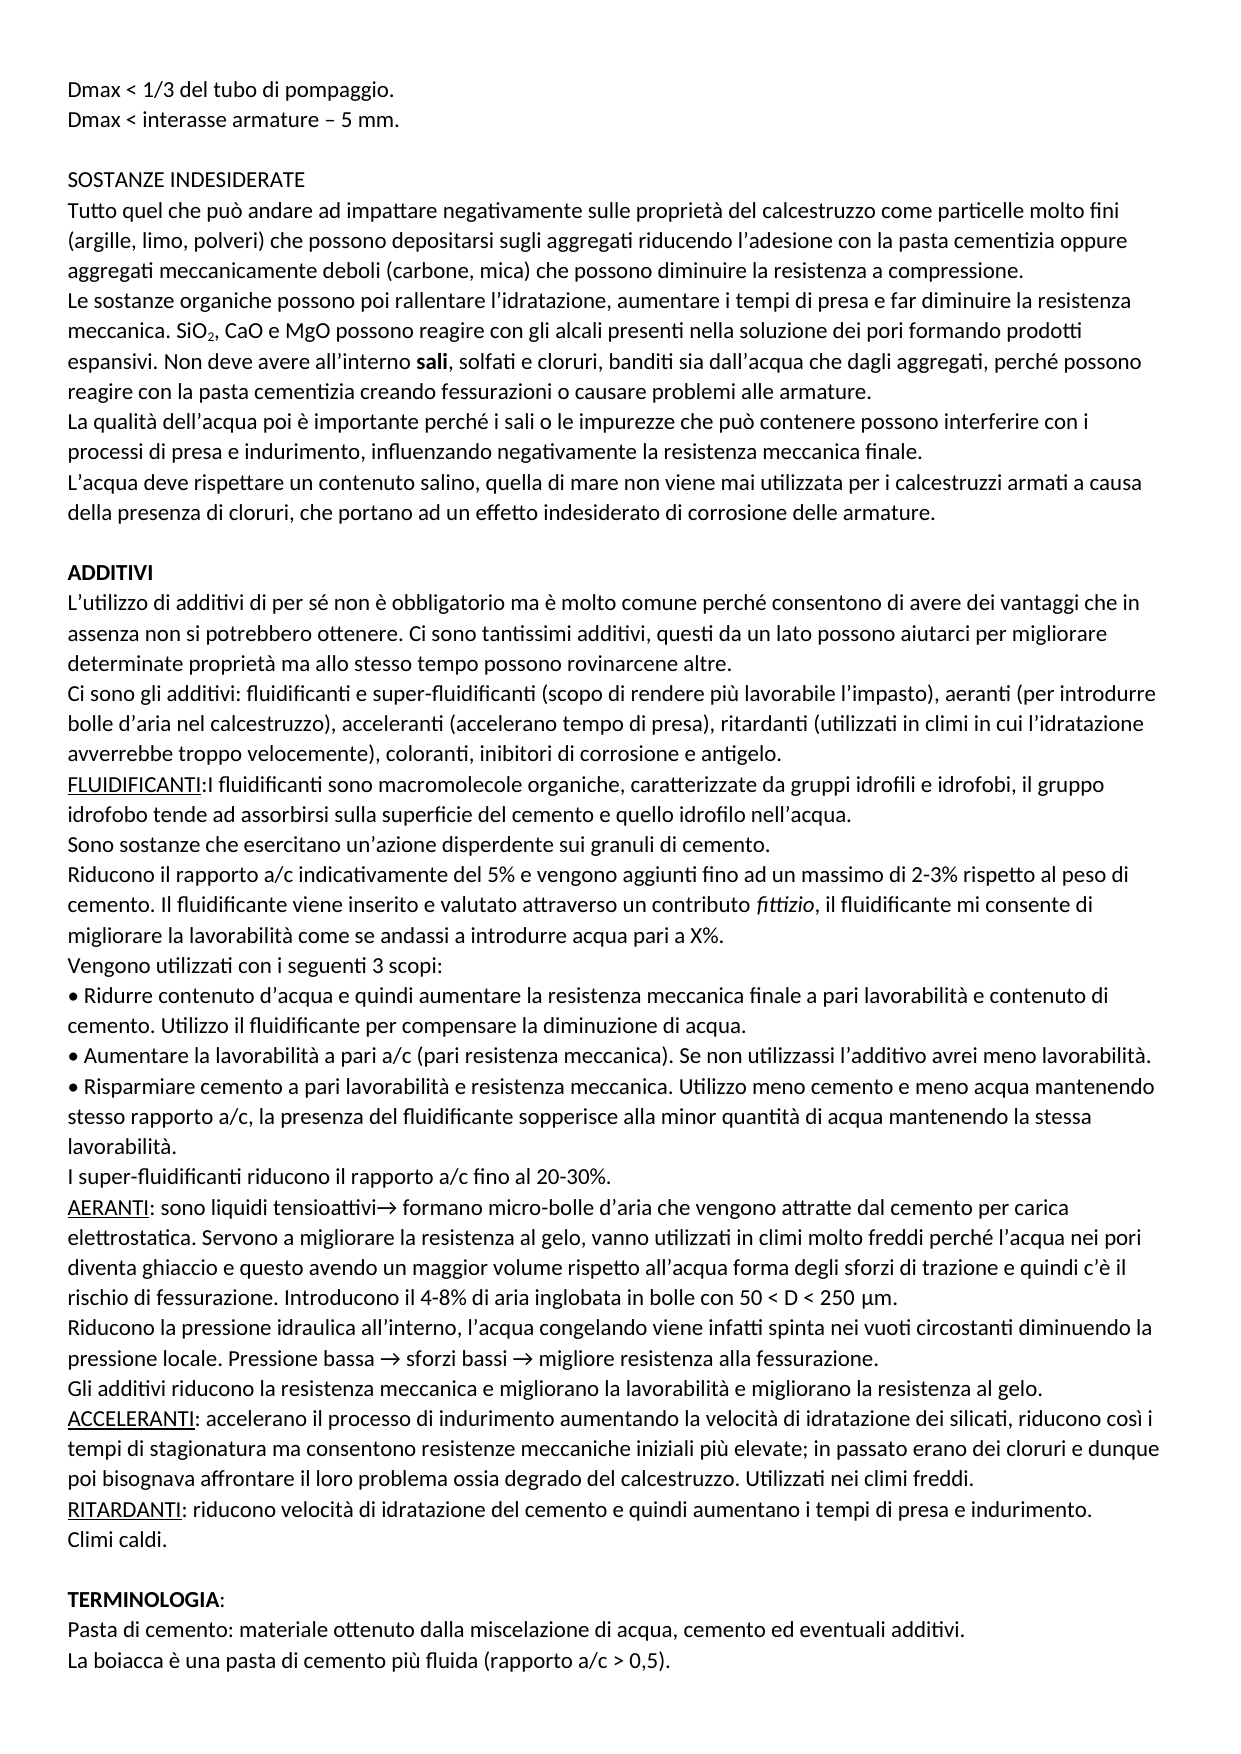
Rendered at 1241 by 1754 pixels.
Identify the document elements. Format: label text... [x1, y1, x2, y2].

text Dmax < 1/3 del tubo di pompaggio. Dmax < interasse armature – 5 mm. SOSTANZE INDESIDERATE Tutto quel che può andare ad impattare negativamente sulle proprietà del calcestruzzo come particelle molto fini (argille, limo, polveri) che possono depositarsi sugli aggregati riducendo l’adesione con la pasta cementizia oppure aggregati meccanicamente deboli (carbone, mica) che possono diminuire la resistenza a compressione. Le sostanze organiche possono poi rallentare l’idratazione, aumentare i tempi di presa e far diminuire la resistenza meccanica. SiO2, CaO e MgO possono reagire con gli alcali presenti nella soluzione dei pori formando prodotti espansivi. Non deve avere all’interno sali, solfati e cloruri, banditi sia dall’acqua che dagli aggregati, perché possono reagire con la pasta cementizia creando fessurazioni o causare problemi alle armature. La qualità dell’acqua poi è importante perché i sali o le impurezze che può contenere possono interferire con i processi di presa e indurimento, influenzando negativamente la resistenza meccanica finale. L’acqua deve rispettare un contenuto salino, quella di mare non viene mai utilizzata per i calcestruzzi armati a causa della presenza di cloruri, che portano ad un effetto indesiderato di corrosione delle armature. ADDITIVI L’utilizzo di additivi di per sé non è obbligatorio ma è molto comune perché consentono di avere dei vantaggi che in assenza non si potrebbero ottenere. Ci sono tantissimi additivi, questi da un lato possono aiutarci per migliorare determinate proprietà ma allo stesso tempo possono rovinarcene altre. Ci sono gli additivi: fluidificanti e super-fluidificanti (scopo di rendere più lavorabile l’impasto), aeranti (per introdurre bolle d’aria nel calcestruzzo), acceleranti (accelerano tempo di presa), ritardanti (utilizzati in climi in cui l’idratazione avverrebbe troppo velocemente), coloranti, inibitori di corrosione e antigelo. FLUIDIFICANTI:I fluidificanti sono macromolecole organiche, caratterizzate da gruppi idrofili e idrofobi, il gruppo idrofobo tende ad assorbirsi sulla superficie del cemento e quello idrofilo nell’acqua. Sono sostanze che esercitano un’azione disperdente sui granuli di cemento. Riducono il rapporto a/c indicativamente del 5% e vengono aggiunti fino ad un massimo di 2-3% rispetto al peso di cemento. Il fluidificante viene inserito e valutato attraverso un contributo fittizio, il fluidificante mi consente di migliorare la lavorabilità come se andassi a introdurre acqua pari a X%. Vengono utilizzati con i seguenti 3 scopi: • Ridurre contenuto d’acqua e quindi aumentare la resistenza meccanica finale a pari lavorabilità e contenuto di cemento. Utilizzo il fluidificante per compensare la diminuzione di acqua. • Aumentare la lavorabilità a pari a/c (pari resistenza meccanica). Se non utilizzassi l’additivo avrei meno lavorabilità. • Risparmiare cemento a pari lavorabilità e resistenza meccanica. Utilizzo meno cemento e meno acqua mantenendo stesso rapporto a/c, la presenza del fluidificante sopperisce alla minor quantità di acqua mantenendo la stessa lavorabilità. I super-fluidificanti riducono il rapporto a/c fino al 20-30%. AERANTI: sono liquidi tensioattivi→ formano micro-bolle d’aria che vengono attratte dal cemento per carica elettrostatica. Servono a migliorare la resistenza al gelo, vanno utilizzati in climi molto freddi perché l’acqua nei pori diventa ghiaccio e questo avendo un maggior volume rispetto all’acqua forma degli sforzi di trazione e quindi c’è il rischio di fessurazione. Introducono il 4-8% di aria inglobata in bolle con 50 < D < 250 µm. Riducono la pressione idraulica all’interno, l’acqua congelando viene infatti spinta nei vuoti circostanti diminuendo la pressione locale. Pressione bassa → sforzi bassi → migliore resistenza alla fessurazione. Gli additivi riducono la resistenza meccanica e migliorano la lavorabilità e migliorano la resistenza al gelo. ACCELERANTI: accelerano il processo di indurimento aumentando la velocità di idratazione dei silicati, riducono così i tempi di stagionatura ma consentono resistenze meccaniche iniziali più elevate; in passato erano dei cloruri e dunque poi bisognava affrontare il loro problema ossia degrado del calcestruzzo. Utilizzati nei climi freddi. RITARDANTI: riducono velocità di idratazione del cemento e quindi aumentano i tempi di presa e indurimento. Climi caldi. TERMINOLOGIA: Pasta di cemento: materiale ottenuto dalla miscelazione di acqua, cemento ed eventuali additivi. La boiacca è una pasta di cemento più fluida (rapporto a/c > 0,5). [67, 75, 1165, 1674]
